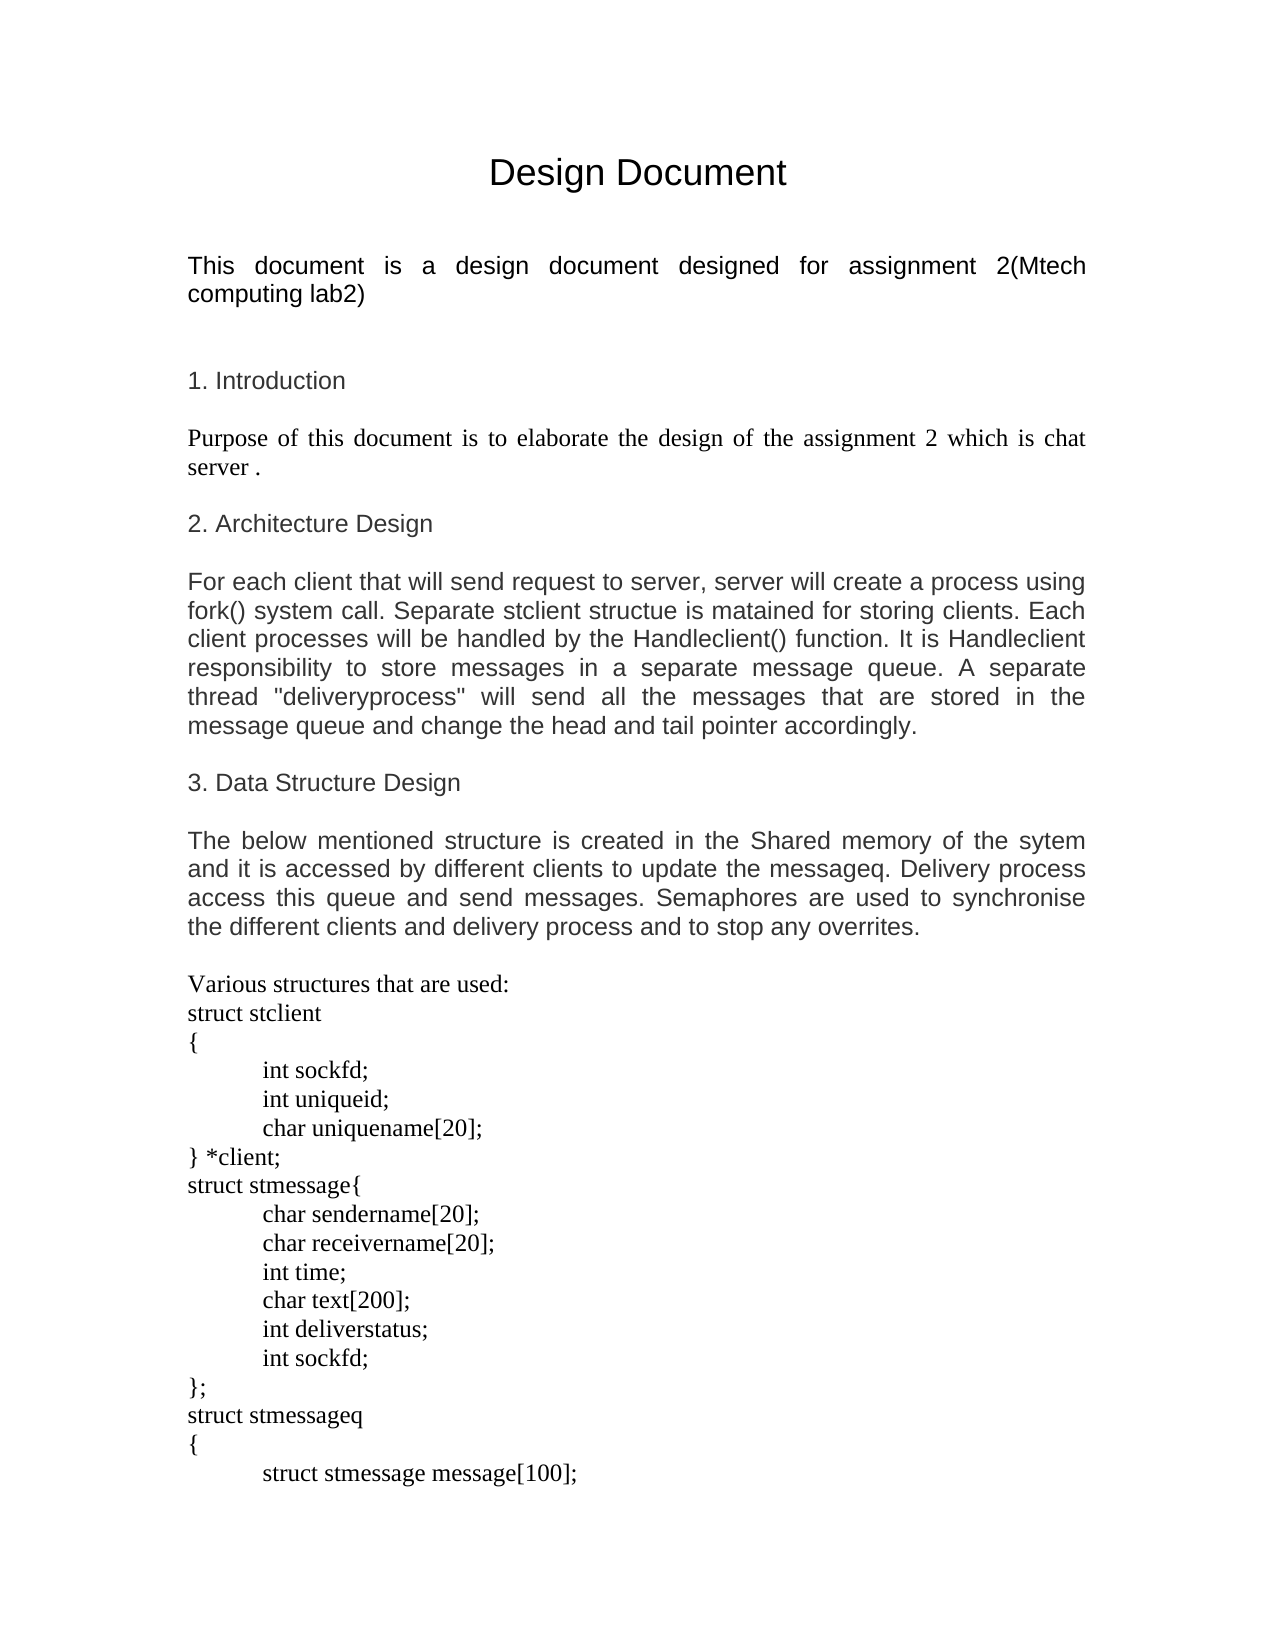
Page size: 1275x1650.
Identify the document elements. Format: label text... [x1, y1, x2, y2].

text This document is a design document designed for assignment 2(Mtech computing lab2) [187, 251, 1087, 308]
text For each client that will send request to server, server will create a process using fork() system call. Separate stclient structue is matained for storing clients. Each client processes will be handled by the Handleclient() function. It is Handleclient responsibility to store messages in a separate message queue. A separate thread "deliveryprocess" will send all the messages that are stored in the message queue and change the head and tail pointer accordingly. [187, 567, 1087, 739]
text The below mentioned structure is created in the Shared memory of the sytem and it is accessed by different clients to update the messageq. Delivery process access this queue and send messages. Semaphores are used to synchronise the different clients and delivery process and to stop any overrites. [187, 826, 1087, 941]
subtitle Design Document [187, 150, 1087, 193]
text int time; [187, 1257, 1087, 1286]
text char receivername[20]; [187, 1228, 1087, 1257]
text } *client; [187, 1142, 1087, 1171]
text struct stmessageq [187, 1401, 1087, 1429]
text int deliverstatus; [187, 1314, 1087, 1343]
text 1. Introduction [187, 366, 1087, 394]
text { [187, 1027, 1087, 1056]
text Various structures that are used: [187, 969, 1087, 998]
text { [187, 1429, 1087, 1458]
text int sockfd; [187, 1343, 1087, 1372]
text Purpose of this document is to elaborate the design of the assignment 2 which is chat server . [187, 423, 1087, 481]
text 3. Data Structure Design [187, 768, 1087, 797]
text char text[200]; [187, 1286, 1087, 1314]
text 2. Architecture Design [187, 509, 1087, 538]
text int uniqueid; [187, 1084, 1087, 1113]
text struct stclient [187, 998, 1087, 1027]
text int sockfd; [187, 1056, 1087, 1084]
text char sendername[20]; [187, 1199, 1087, 1228]
text struct stmessage{ [187, 1171, 1087, 1199]
text char uniquename[20]; [187, 1113, 1087, 1142]
text }; [187, 1372, 1087, 1401]
text struct stmessage message[100]; [187, 1458, 1087, 1487]
